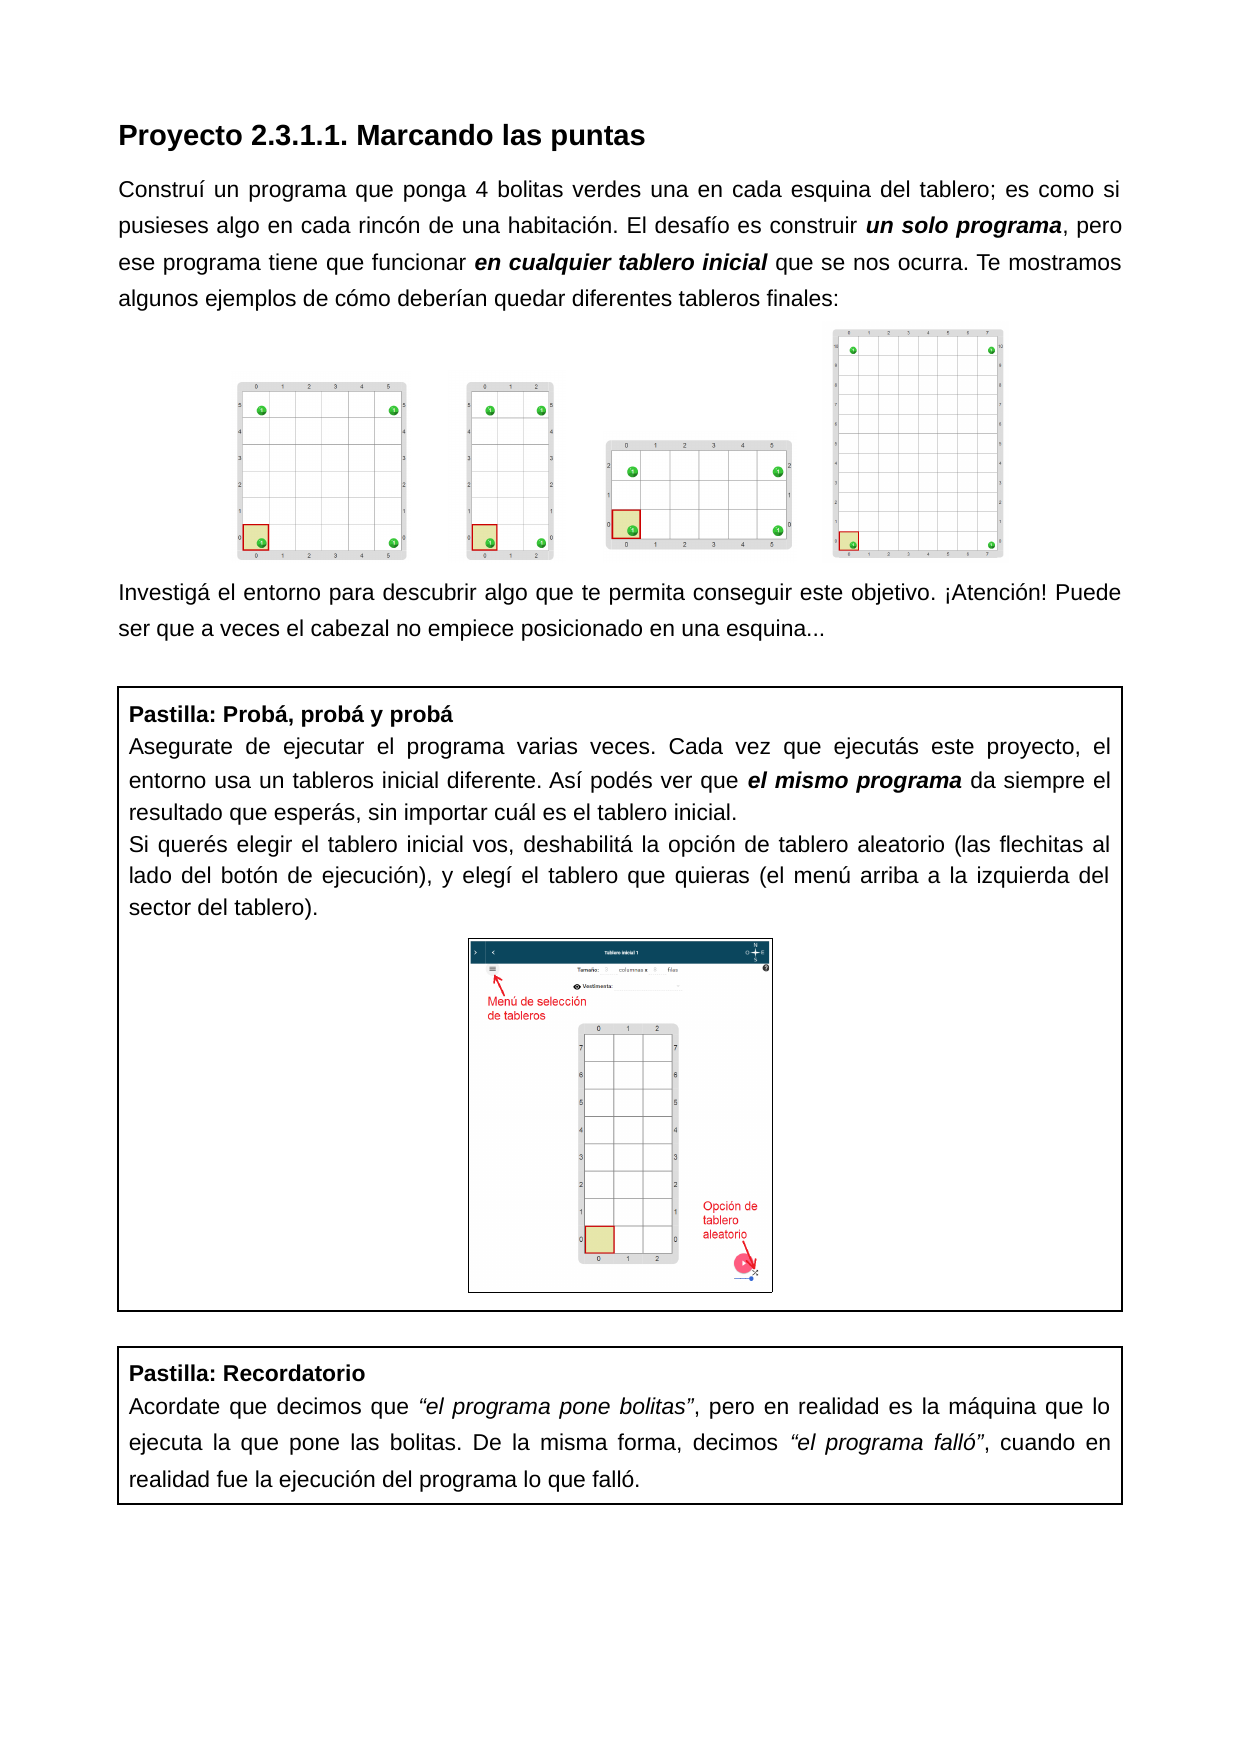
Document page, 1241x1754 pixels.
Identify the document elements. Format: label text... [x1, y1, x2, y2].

picture [448, 370, 566, 563]
picture [470, 941, 770, 1290]
table_header Pastilla: Probá, probá y probá Asegurate de ejecutar el programa varias veces. Cada vez que ejecutás este proyecto, el entorno usa un tableros inicial diferente. Así podés ver que el mismo programa da siempre el resultado que esperás, sin importar cuál es el tablero inicial. Si querés elegir el tablero inicial vos, deshabilitá la opción de tablero aleatorio (las flechitas al lado del botón de ejecución), y elegí el tablero que quieras (el menú arriba a la izquierda del sector del tablero). [119, 688, 1121, 1309]
text Proyecto 2.3.1.1. Marcando las puntas [118, 118, 1122, 152]
picture [822, 321, 1010, 563]
text Construí un programa que ponga 4 bolitas verdes una en cada esquina del tablero; es como si pusieses algo en cada rincón de una habitación. El desafío es construir un solo programa, pero ese programa tiene que funcionar en cualquier tablero inicial que se nos ocurra. Te mostramos algunos ejemplos de cómo deberían quedar diferentes tableros finales: [118, 176, 1122, 312]
table_header Pastilla: Recordatorio Acordate que decimos que “el programa pone bolitas”, pero en realidad es la máquina que lo ejecuta la que pone las bolitas. De la misma forma, decimos “el programa falló”, cuando en realidad fue la ejecución del programa lo que falló. [119, 1348, 1121, 1502]
picture [230, 371, 411, 563]
picture [603, 431, 797, 563]
text Investigá el entorno para descubrir algo que te permita conseguir este objetivo. ¡Atención! Puede ser que a veces el cabezal no empiece posicionado en una esquina... [118, 579, 1122, 642]
